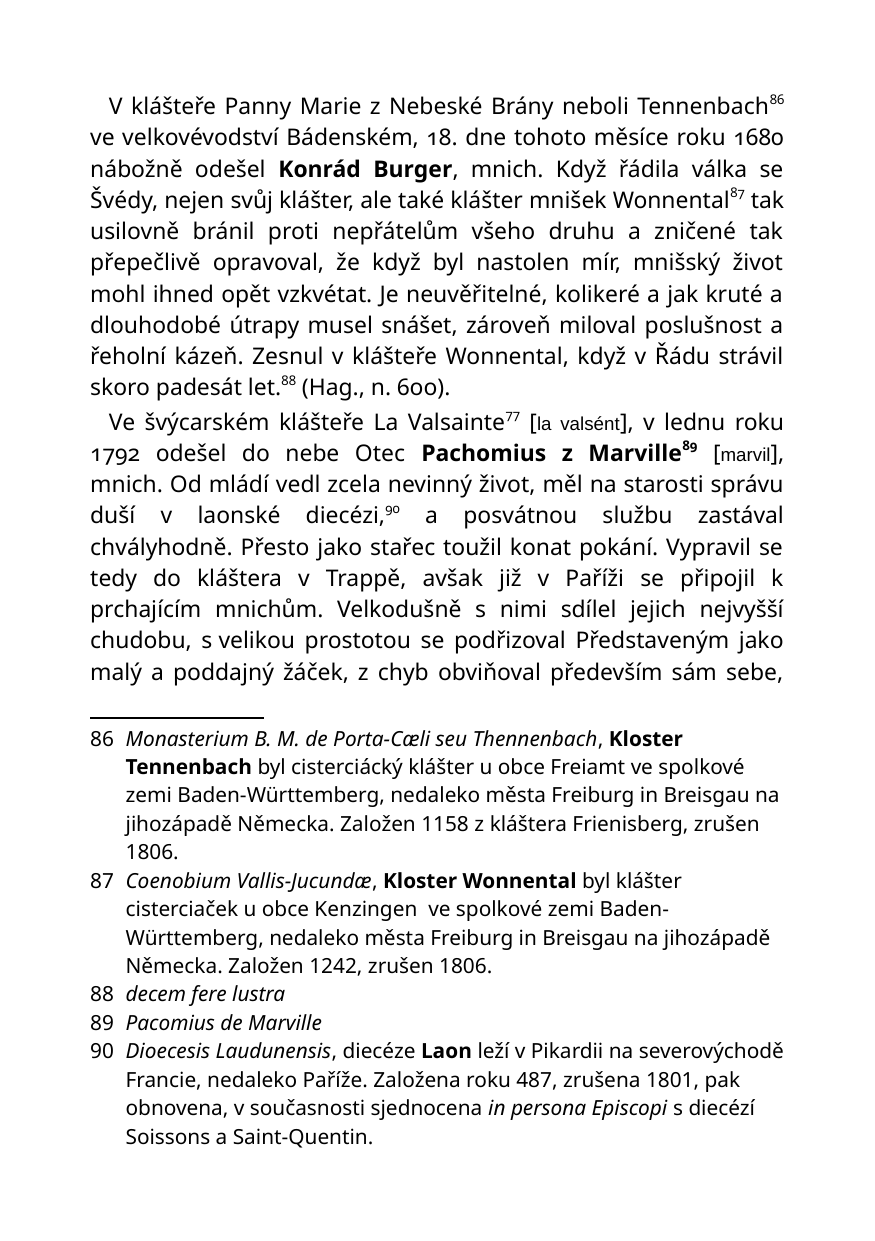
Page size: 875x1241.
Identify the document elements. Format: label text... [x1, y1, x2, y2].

text Ve švýcarském klášteře La Valsainte77 [la valsént], v lednu roku 1792 odešel do nebe Otec Pachomius z Marville [marvil], mnich. Od mládí vedl zcela nevinný život, měl na starosti správu duší v laonské diecézi, a posvátnou službu zastával chvályhodně. Přesto jako stařec toužil konat pokání. Vypravil se tedy do kláštera v Trappě, avšak již v Paříži se připojil k prchajícím mnichům. Velkodušně s nimi sdílel jejich nejvyšší chudobu, s velikou prostotou se podřizoval Představeným jako malý a poddajný žáček, z chyb obviňoval především sám sebe, [90, 406, 784, 687]
text Monasterium B. M. de Porta-Cæli seu Thennenbach, Kloster Tennenbach byl cisterciácký klášter u obce Freiamt ve spolkové zemi Baden-Württemberg, nedaleko města Freiburg in Breisgau na jihozápadě Německa. Založen 1158 z kláštera Frienisberg, zrušen 1806. [90, 724, 784, 866]
text Dioecesis Laudunensis, diecéze Laon leží v Pikardii na severovýchodě Francie, nedaleko Paříže. Založena roku 487, zrušena 1801, pak obnovena, v současnosti sjednocena in persona Episcopi s diecézí Soissons a Saint-Quentin. [90, 1036, 784, 1150]
text Coenobium Vallis-Jucundæ, Kloster Wonnental byl klášter cisterciaček u obce Kenzingen ve spolkové zemi Baden-Württemberg, nedaleko města Freiburg in Breisgau na jihozápadě Německa. Založen 1242, zrušen 1806. [90, 866, 784, 979]
text decem fere lustra [90, 979, 784, 1008]
text Pacomius de Marville [90, 1008, 784, 1036]
text V klášteře Panny Marie z Nebeské Brány neboli Tennenbach ve velkovévodství Bádenském, 18. dne tohoto měsíce roku 1680 nábožně odešel Konrád Burger, mnich. Když řádila válka se Švédy, nejen svůj klášter, ale také klášter mnišek Wonnental tak usilovně bránil proti nepřátelům všeho druhu a zničené tak přepečlivě opravoval, že když byl nastolen mír, mnišský život mohl ihned opět vzkvétat. Je neuvěřitelné, kolikeré a jak kruté a dlouhodobé útrapy musel snášet, zároveň miloval poslušnost a řeholní kázeň. Zesnul v klášteře Wonnental, když v Řádu strávil skoro padesát let. (Hag., n. 6oo). [90, 90, 784, 402]
